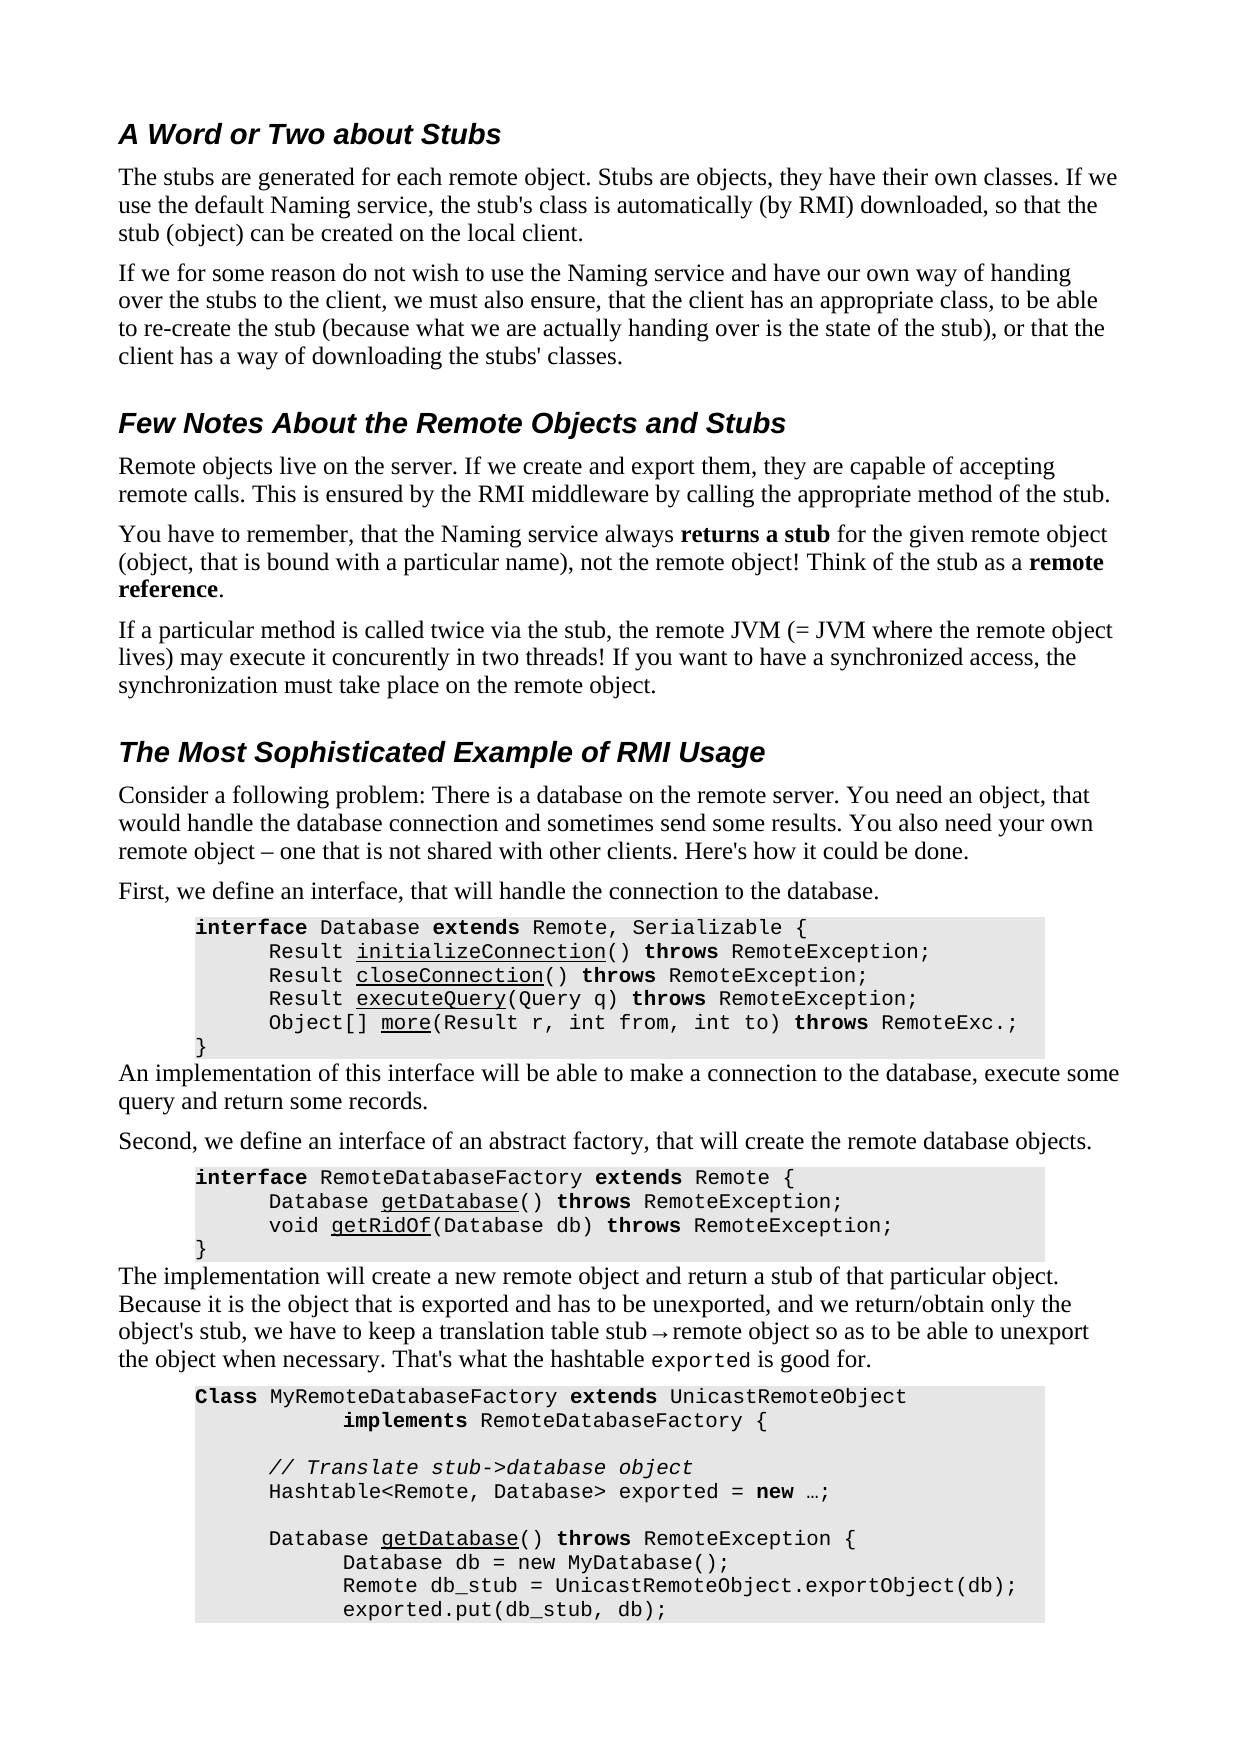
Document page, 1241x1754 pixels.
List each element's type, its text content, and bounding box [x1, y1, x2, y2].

text Remote db_stub = UnicastRemoteObject.exportObject(db); [195, 1575, 1045, 1599]
text An implementation of this interface will be able to make a connection to the database, execute some query and return some records. [118, 1059, 1122, 1115]
text The stubs are generated for each remote object. Stubs are objects, they have their own classes. If we use the default Naming service, the stub's class is automatically (by RMI) downloaded, so that the stub (object) can be created on the local client. [118, 163, 1122, 246]
text Object[] more(Result r, int from, int to) throws RemoteExc.; [195, 1012, 1045, 1036]
text implements RemoteDatabaseFactory { [195, 1410, 1045, 1433]
text Class MyRemoteDatabaseFactory extends UnicastRemoteObject [195, 1386, 1045, 1410]
text The implementation will create a new remote object and return a stub of that particular object. Because it is the object that is exported and has to be unexported, and we return/obtain only the object's stub, we have to keep a translation table stub→remote object so as to be able to unexport the object when necessary. That's what the hashtable exported is good for. [118, 1262, 1122, 1374]
text } [195, 1036, 1045, 1059]
text interface Database extends Remote, Serializable { [195, 917, 1045, 941]
text } [195, 1238, 1045, 1262]
subtitle The Most Sophisticated Example of RMI Usage [118, 736, 1122, 769]
text You have to remember, that the Naming service always returns a stub for the given remote object (object, that is bound with a particular name), not the remote object! Think of the stub as a remote reference. [118, 520, 1122, 603]
text void getRidOf(Database db) throws RemoteException; [195, 1215, 1045, 1238]
text First, we define an interface, that will handle the connection to the database. [118, 877, 1122, 905]
text interface RemoteDatabaseFactory extends Remote { [195, 1167, 1045, 1191]
text Database getDatabase() throws RemoteException; [195, 1191, 1045, 1215]
text Consider a following problem: There is a database on the remote server. You need an object, that would handle the database connection and sometimes send some results. You also need your own remote object – one that is not shared with other clients. Here's how it could be done. [118, 782, 1122, 865]
text Hashtable<Remote, Database> exported = new …; [195, 1481, 1045, 1504]
text exported.put(db_stub, db); [195, 1599, 1045, 1623]
text If a particular method is called twice via the stub, the remote JVM (= JVM where the remote object lives) may execute it concurently in two threads! If you want to have a synchronized access, the synchronization must take place on the remote object. [118, 616, 1122, 699]
text Result closeConnection() throws RemoteException; [195, 965, 1045, 988]
text Second, we define an interface of an abstract factory, that will create the remote database objects. [118, 1127, 1122, 1155]
text Result executeQuery(Query q) throws RemoteException; [195, 988, 1045, 1012]
text If we for some reason do not wish to use the Naming service and have our own way of handing over the stubs to the client, we must also ensure, that the client has an appropriate class, to be able to re-create the stub (because what we are actually handing over is the state of the stub), or that the client has a way of downloading the stubs' classes. [118, 259, 1122, 370]
subtitle A Word or Two about Stubs [118, 118, 1122, 151]
text // Translate stub->database object [195, 1457, 1045, 1481]
text Result initializeConnection() throws RemoteException; [195, 941, 1045, 965]
subtitle Few Notes About the Remote Objects and Stubs [118, 407, 1122, 440]
text Database db = new MyDatabase(); [195, 1552, 1045, 1575]
text Database getDatabase() throws RemoteException { [195, 1528, 1045, 1552]
text Remote objects live on the server. If we create and export them, they are capable of accepting remote calls. This is ensured by the RMI middleware by calling the appropriate method of the stub. [118, 452, 1122, 508]
